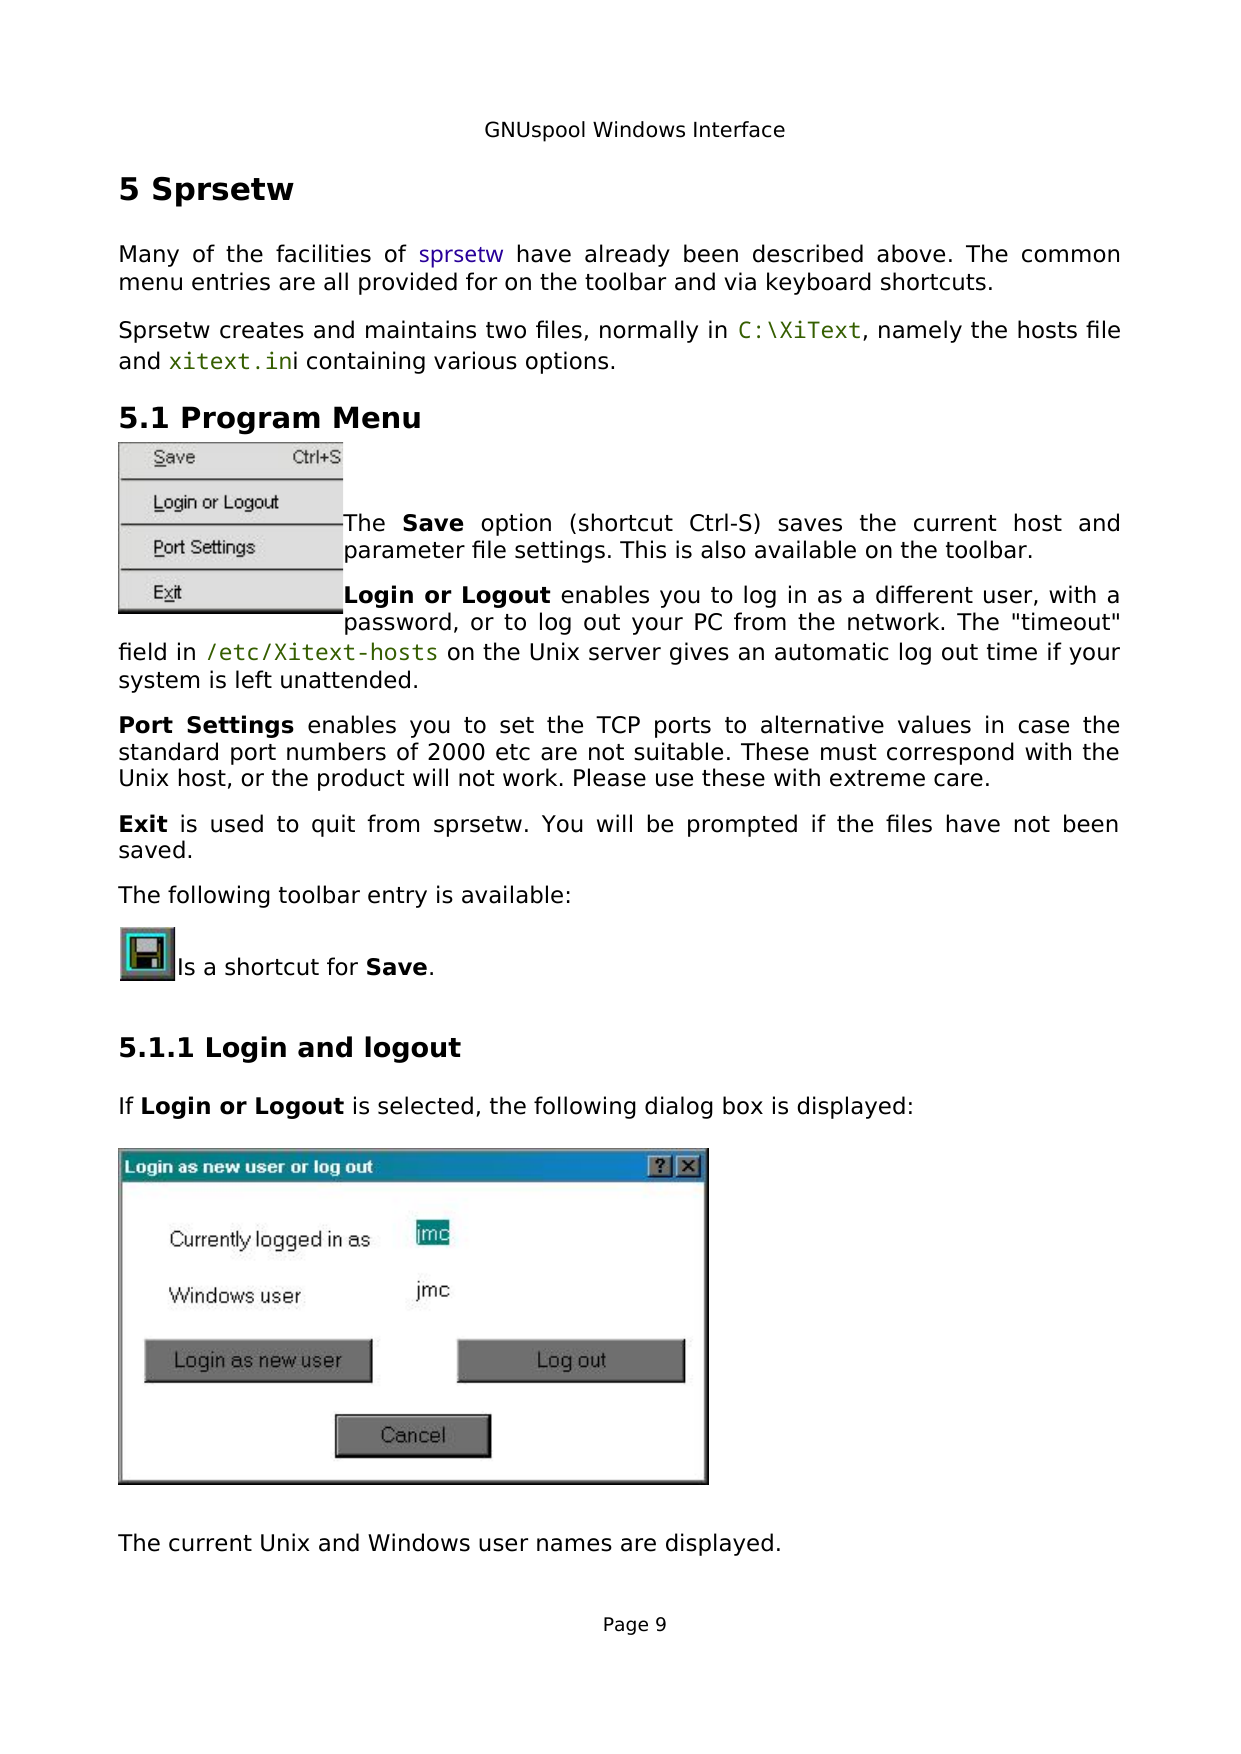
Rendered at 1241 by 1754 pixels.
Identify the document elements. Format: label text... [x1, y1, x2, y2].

text Sprsetw creates and maintains two files, normally in C:\XiText, namely the hosts file and xitext.ini containing various options. [118, 314, 1122, 376]
text Port Settings enables you to set the TCP ports to alternative values in case the standard port numbers of 2000 etc are not suitable. These must correspond with the Unix host, or the product will not work. Please use these with extreme care. [118, 712, 1122, 792]
table_header [118, 928, 177, 1008]
table_header Is a shortcut for Save. [177, 928, 471, 1008]
text The Save option (shortcut Ctrl-S) saves the current host and parameter file settings. This is also available on the toolbar. [344, 510, 1122, 564]
text The following toolbar entry is available: [118, 883, 1122, 909]
subtitle Program Menu [118, 401, 1122, 436]
subtitle Sprsetw [118, 172, 1122, 208]
picture [118, 1148, 709, 1485]
picture [118, 442, 344, 614]
picture [120, 927, 175, 981]
subtitle Login and logout [118, 1033, 1122, 1064]
text The current Unix and Windows user names are displayed. [118, 1530, 1122, 1556]
text Exit is used to quit from sprsetw. You will be prompted if the files have not been saved. [118, 811, 1122, 864]
text Login or Logout enables you to log in as a different user, with a password, or to log out your PC from the network. The "timeout" field in /etc/Xitext-hosts on the Unix server gives an automatic log out time if your system is left unattended. [118, 582, 1122, 694]
text If Login or Logout is selected, the following dialog box is displayed: [118, 1093, 1122, 1120]
text Many of the facilities of sprsetw have already been described above. The common menu entries are all provided for on the toolbar and via keyboard shortcuts. [118, 238, 1122, 296]
